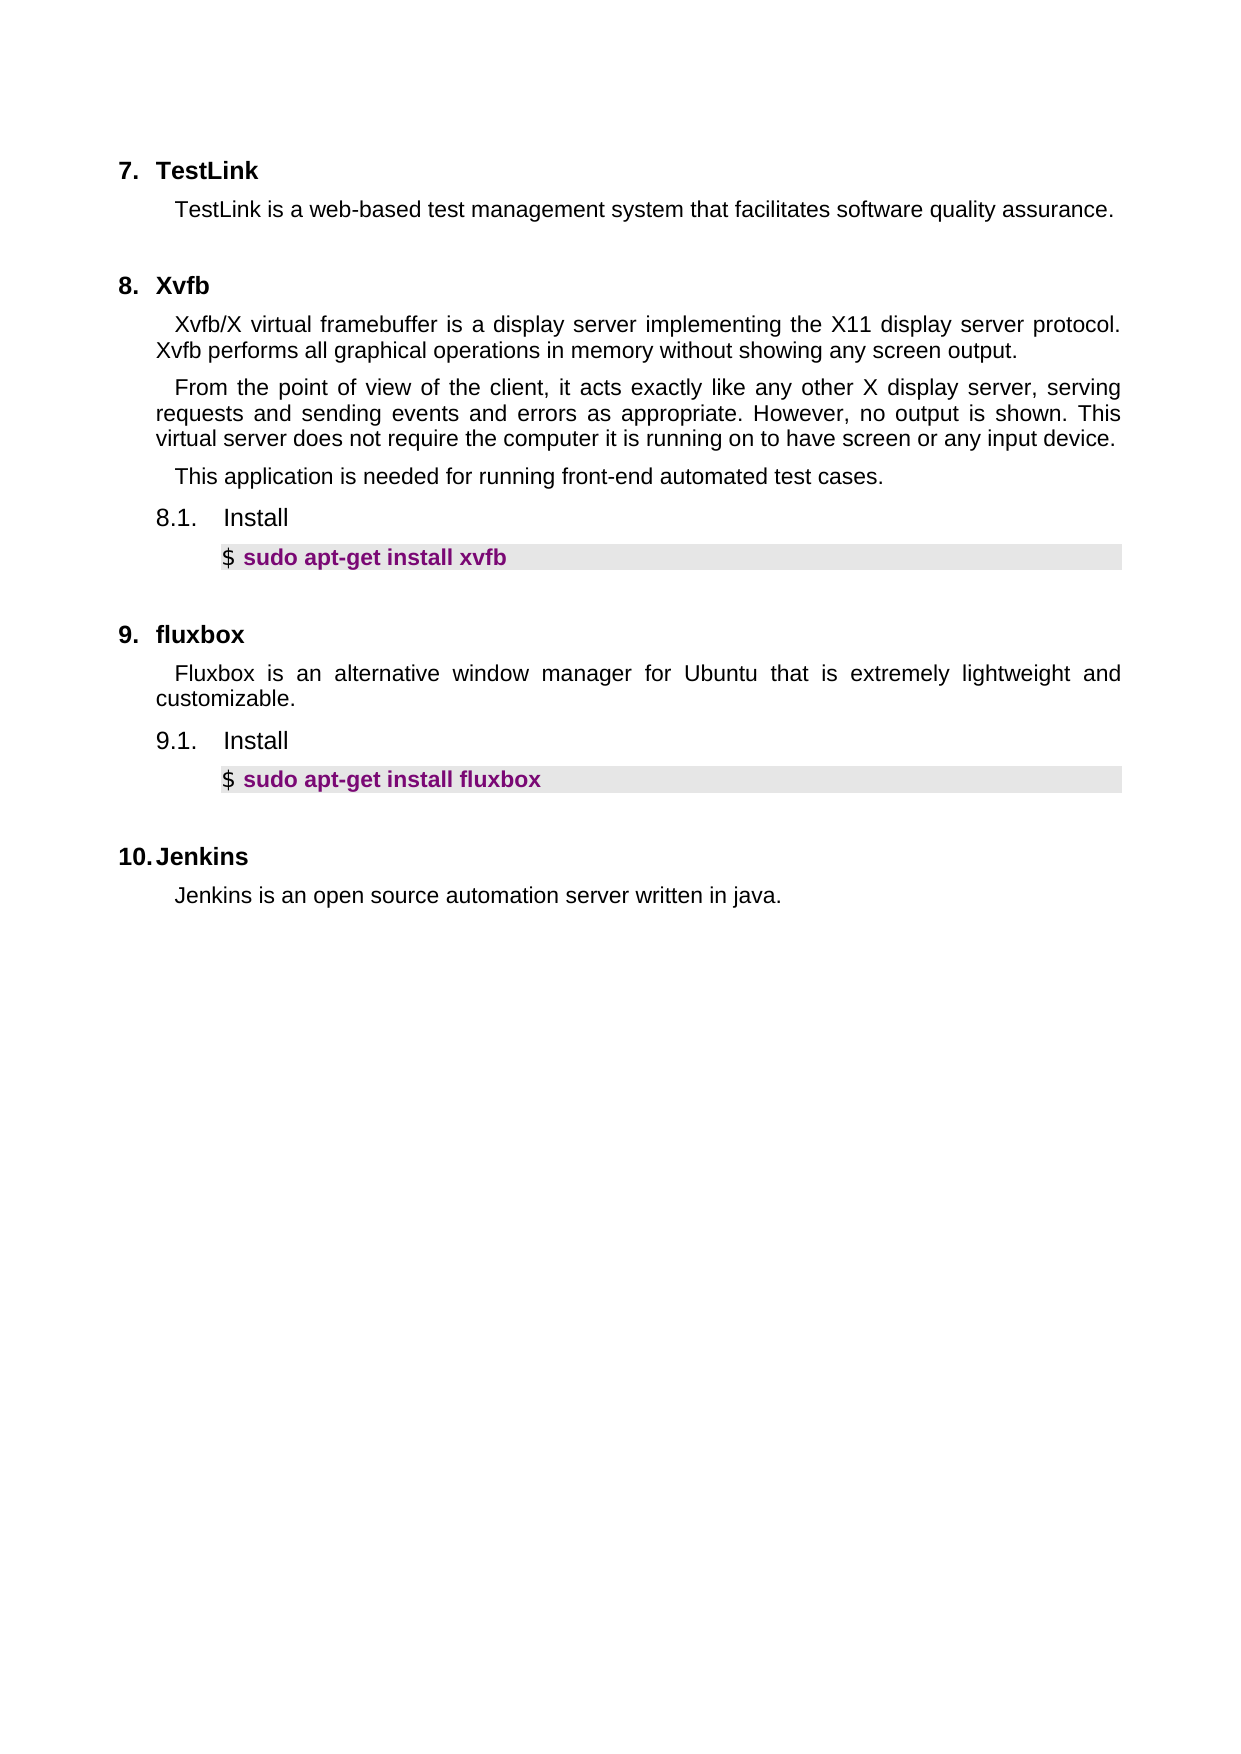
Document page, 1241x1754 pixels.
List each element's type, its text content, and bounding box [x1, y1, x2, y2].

title Xvfb [118, 272, 1122, 300]
title Jenkins [118, 843, 1122, 871]
title TestLink [118, 157, 1122, 184]
text $ sudo apt-get install xvfb [221, 544, 1122, 570]
title fluxbox [118, 621, 1122, 648]
text TestLink is a web-based test management system that facilitates software quality assurance. [156, 196, 1122, 222]
title Install [156, 504, 1122, 532]
text This application is needed for running front-end automated test cases. [156, 463, 1122, 489]
text Jenkins is an open source automation server written in java. [156, 883, 1122, 908]
text $ sudo apt-get install fluxbox [221, 766, 1122, 793]
title Install [156, 727, 1122, 754]
text Fluxbox is an alternative window manager for Ubuntu that is extremely lightweight and customizable. [156, 660, 1122, 712]
text From the point of view of the client, it acts exactly like any other X display server, serving requests and sending events and errors as appropriate. However, no output is shown. This virtual server does not require the computer it is running on to have screen or any input device. [156, 375, 1122, 452]
text Xvfb/X virtual framebuffer is a display server implementing the X11 display server protocol. Xvfb performs all graphical operations in memory without showing any screen output. [156, 312, 1122, 363]
